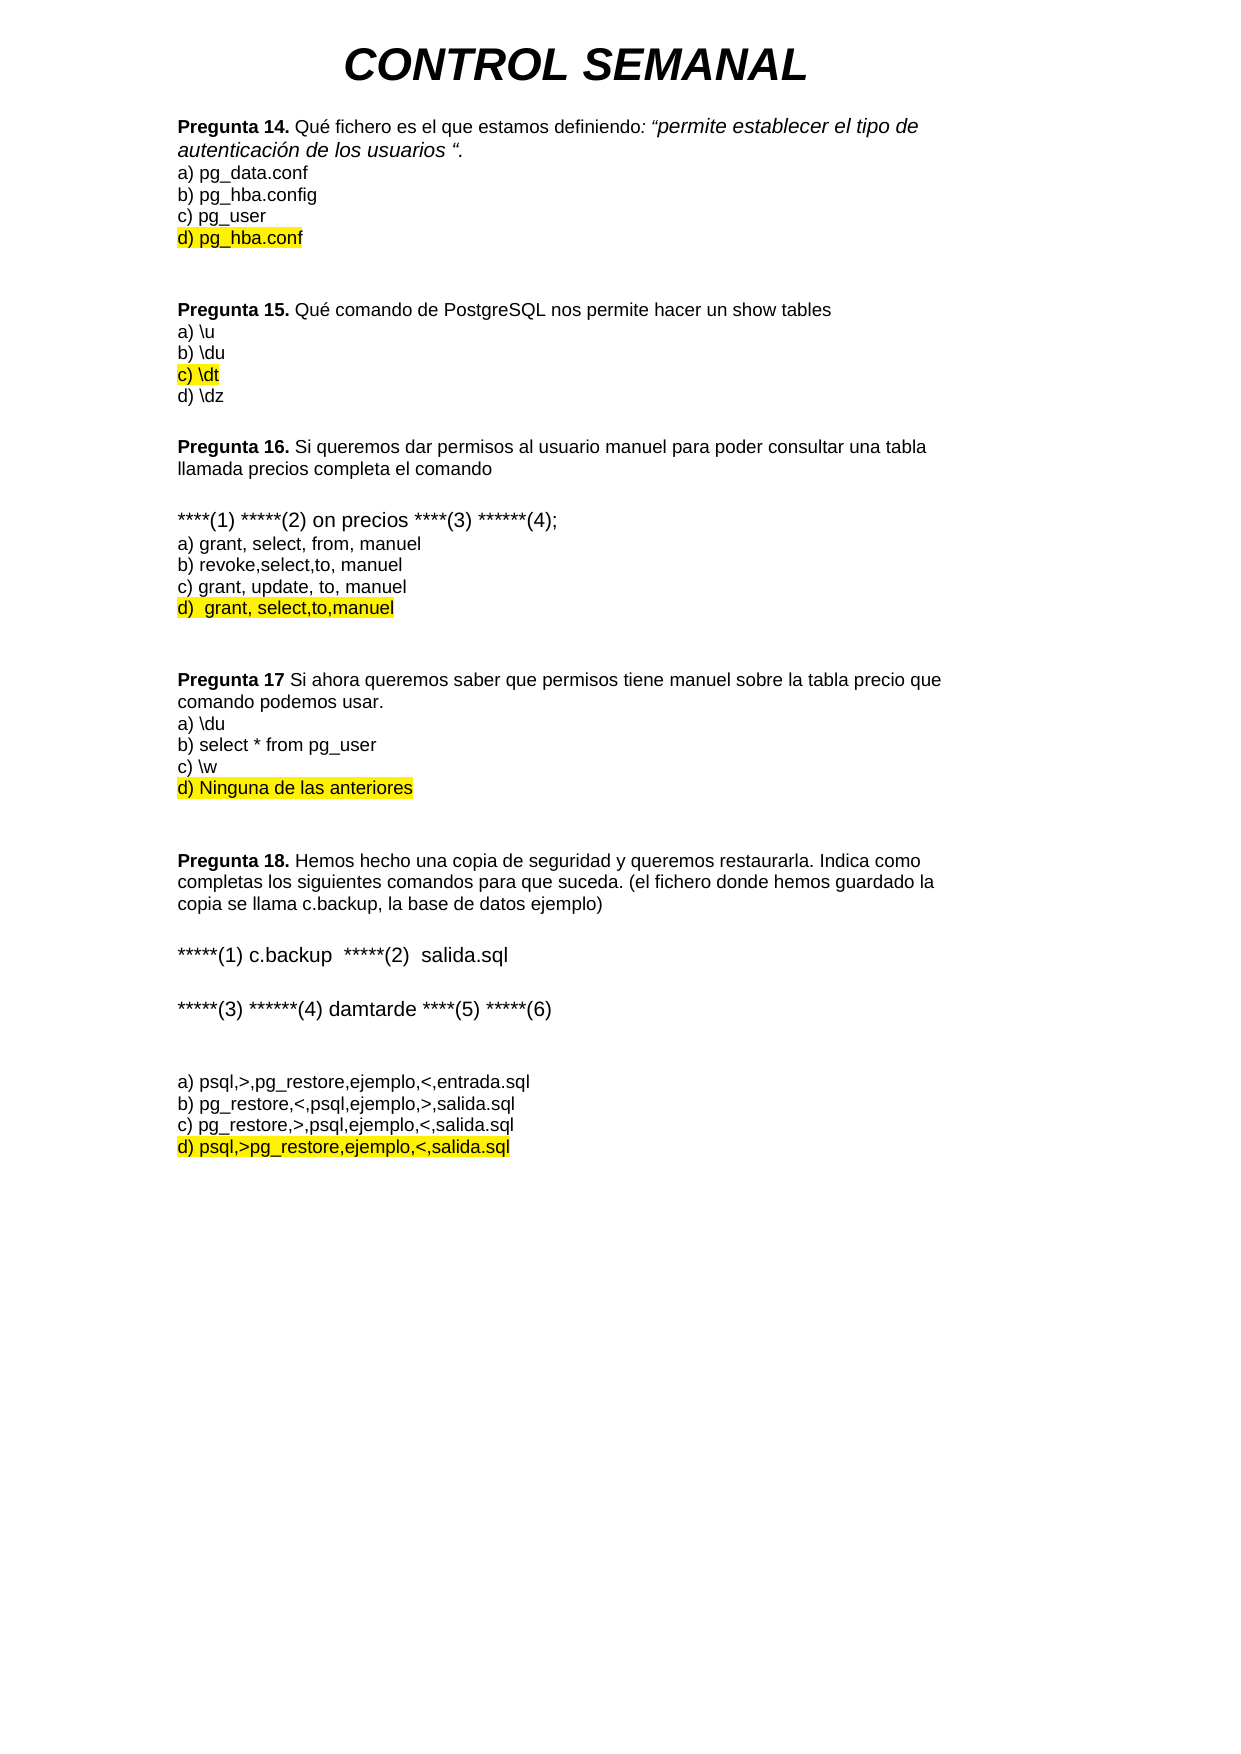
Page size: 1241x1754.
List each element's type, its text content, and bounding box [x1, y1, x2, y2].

text Pregunta 17 Si ahora queremos saber que permisos tiene manuel sobre la tabla precio que comando podemos usar. [177, 669, 975, 712]
text a) psql,>,pg_restore,ejemplo,<,entrada.sql [177, 1071, 975, 1093]
text c) \dt [177, 364, 975, 385]
text b) select * from pg_user [177, 734, 975, 756]
text a) \u [177, 321, 975, 342]
text Pregunta 16. Si queremos dar permisos al usuario manuel para poder consultar una tabla llamada precios completa el comando [177, 436, 975, 479]
text Pregunta 15. Qué comando de PostgreSQL nos permite hacer un show tables [177, 299, 975, 321]
text c) pg_restore,>,psql,ejemplo,<,salida.sql [177, 1114, 975, 1136]
text b) pg_hba.config [177, 184, 975, 205]
text d) Ninguna de las anteriores [177, 777, 975, 799]
text d) grant, select,to,manuel [177, 597, 975, 618]
text ****(1) *****(2) on precios ****(3) ******(4); [177, 508, 975, 532]
text d) psql,>pg_restore,ejemplo,<,salida.sql [177, 1136, 975, 1157]
text a) grant, select, from, manuel [177, 532, 975, 554]
text c) \w [177, 756, 975, 777]
text *****(3) ******(4) damtarde ****(5) *****(6) [177, 996, 975, 1020]
text Pregunta 18. Hemos hecho una copia de seguridad y queremos restaurarla. Indica como completas los siguientes comandos para que suceda. (el fichero donde hemos guardado la copia se llama c.backup, la base de datos ejemplo) [177, 849, 975, 914]
text a) pg_data.conf [177, 162, 975, 184]
text a) \du [177, 712, 975, 734]
text b) pg_restore,<,psql,ejemplo,>,salida.sql [177, 1093, 975, 1114]
text b) revoke,select,to, manuel [177, 554, 975, 575]
text *****(1) c.backup *****(2) salida.sql [177, 943, 975, 967]
text d) \dz [177, 385, 975, 407]
text Pregunta 14. Qué fichero es el que estamos definiendo: “permite establecer el tipo de autenticación de los usuarios “. [177, 114, 975, 162]
text c) pg_user [177, 205, 975, 227]
text d) pg_hba.conf [177, 227, 975, 248]
text c) grant, update, to, manuel [177, 575, 975, 597]
text b) \du [177, 342, 975, 364]
